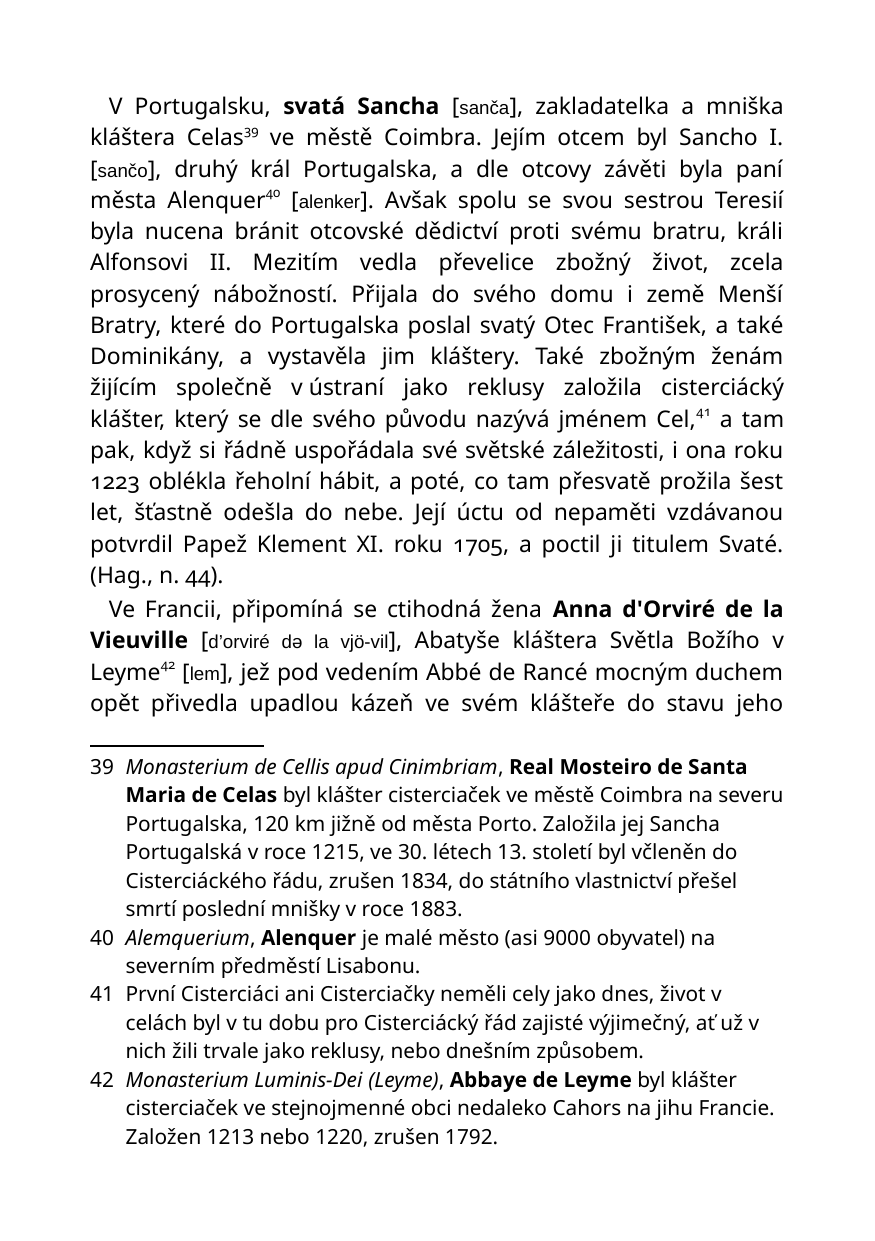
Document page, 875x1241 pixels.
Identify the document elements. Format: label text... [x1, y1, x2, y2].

text Ve Francii, připomíná se ctihodná žena Anna d'Orviré de la Vieuville [d’orviré də la vjö-vil], Abatyše kláštera Světla Božího v Leyme [lem], jež pod vedením Abbé de Rancé mocným duchem opět přivedla upadlou kázeň ve svém klášteře do stavu jeho [90, 593, 784, 718]
text Monasterium Luminis-Dei (Leyme), Abbaye de Leyme byl klášter cisterciaček ve stejnojmenné obci nedaleko Cahors na jihu Francie. Založen 1213 nebo 1220, zrušen 1792. [90, 1065, 784, 1150]
text V Portugalsku, svatá Sancha [sanča], zakladatelka a mniška kláštera Celas ve městě Coimbra. Jejím otcem byl Sancho I. [sančo], druhý král Portugalska, a dle otcovy závěti byla paní města Alenquer [alenker]. Avšak spolu se svou sestrou Teresií byla nucena bránit otcovské dědictví proti svému bratru, králi Alfonsovi II. Mezitím vedla převelice zbožný život, zcela prosycený nábožností. Přijala do svého domu i země Menší Bratry, které do Portugalska poslal svatý Otec František, a také Dominikány, a vystavěla jim kláštery. Také zbožným ženám žijícím společně v ústraní jako reklusy založila cisterciácký klášter, který se dle svého původu nazývá jménem Cel, a tam pak, když si řádně uspořádala své světské záležitosti, i ona roku 1223 oblékla řeholní hábit, a poté, co tam přesvatě prožila šest let, šťastně odešla do nebe. Její úctu od nepaměti vzdávanou potvrdil Papež Klement XI. roku 1705, a poctil ji titulem Svaté. (Hag., n. 44). [90, 90, 784, 590]
text Monasterium de Cellis apud Cinimbriam, Real Mosteiro de Santa Maria de Celas byl klášter cisterciaček ve městě Coimbra na severu Portugalska, 120 km jižně od města Porto. Založila jej Sancha Portugalská v roce 1215, ve 30. létech 13. století byl včleněn do Cisterciáckého řádu, zrušen 1834, do státního vlastnictví přešel smrtí poslední mnišky v roce 1883. [90, 752, 784, 923]
text První Cisterciáci ani Cisterciačky neměli cely jako dnes, život v celách byl v tu dobu pro Cisterciácký řád zajisté výjimečný, ať už v nich žili trvale jako reklusy, nebo dnešním způsobem. [90, 979, 784, 1065]
text Alemquerium, Alenquer je malé město (asi 9000 obyvatel) na severním předměstí Lisabonu. [90, 923, 784, 979]
